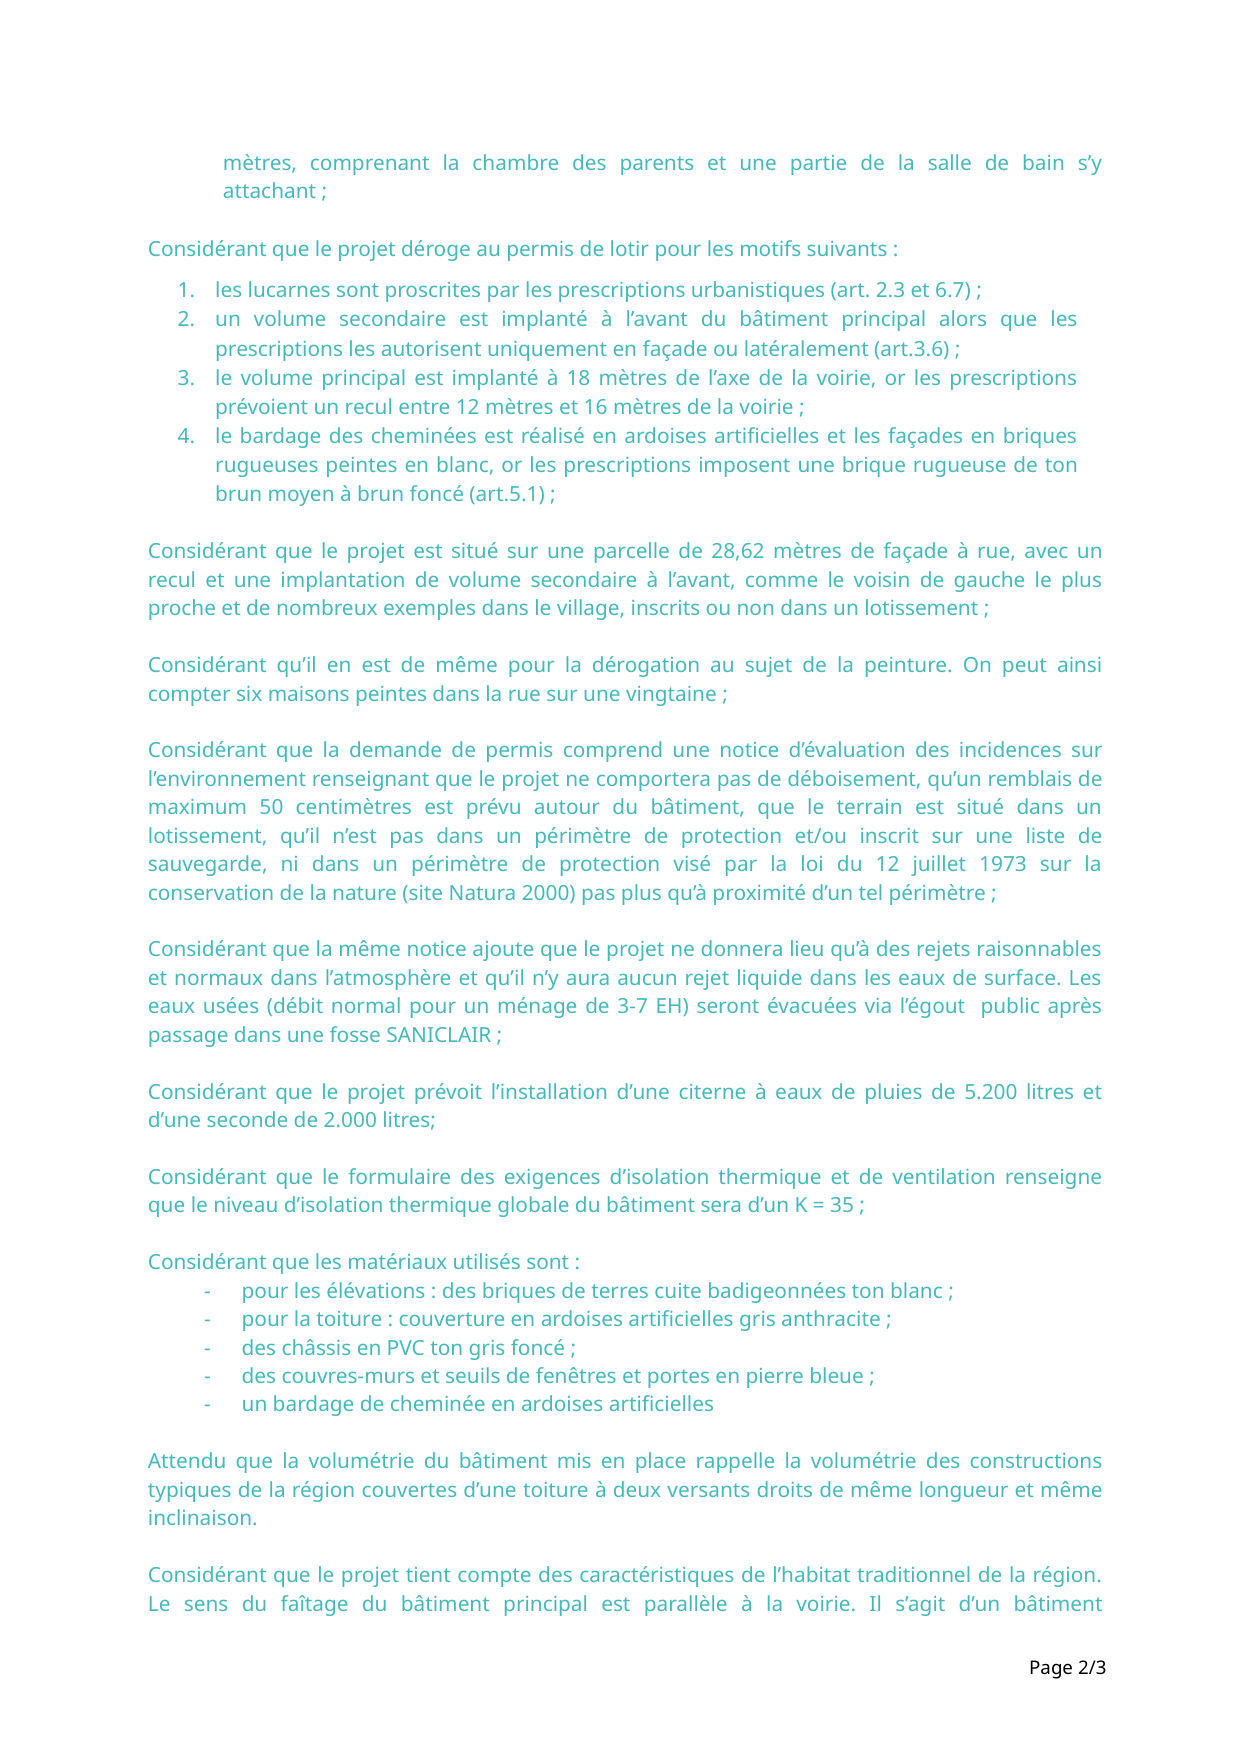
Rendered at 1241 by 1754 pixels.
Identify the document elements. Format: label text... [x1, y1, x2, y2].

text Considérant que le formulaire des exigences d’isolation thermique et de ventilation renseigne que le niveau d’isolation thermique globale du bâtiment sera d’un K = 35 ; [148, 1162, 1104, 1219]
list mètres, comprenant la chambre des parents et une partie de la salle de bain s’y attachant ; [185, 148, 1104, 204]
list pour la toiture : couverture en ardoises artificielles gris anthracite ; [204, 1304, 1104, 1333]
text Considérant qu’il en est de même pour la dérogation au sujet de la peinture. On peut ainsi compter six maisons peintes dans la rue sur une vingtaine ; [148, 650, 1104, 707]
text Considérant que le projet prévoit l’installation d’une citerne à eaux de pluies de 5.200 litres et d’une seconde de 2.000 litres; [148, 1077, 1104, 1134]
list le volume principal est implanté à 18 mètres de l’axe de la voirie, or les prescriptions prévoient un recul entre 12 mètres et 16 mètres de la voirie ; [177, 362, 1079, 421]
list des couvres-murs et seuils de fenêtres et portes en pierre bleue ; [204, 1361, 1104, 1389]
text Considérant que la demande de permis comprend une notice d’évaluation des incidences sur l’environnement renseignant que le projet ne comportera pas de déboisement, qu’un remblais de maximum 50 centimètres est prévu autour du bâtiment, que le terrain est situé dans un lotissement, qu’il n’est pas dans un périmètre de protection et/ou inscrit sur une liste de sauvegarde, ni dans un périmètre de protection visé par la loi du 12 juillet 1973 sur la conservation de la nature (site Natura 2000) pas plus qu’à proximité d’un tel périmètre ; [148, 736, 1104, 906]
list un volume secondaire est implanté à l’avant du bâtiment principal alors que les prescriptions les autorisent uniquement en façade ou latéralement (art.3.6) ; [177, 304, 1079, 362]
text Considérant que les matériaux utilisés sont : [148, 1247, 1104, 1276]
text Considérant que la même notice ajoute que le projet ne donnera lieu qu’à des rejets raisonnables et normaux dans l’atmosphère et qu’il n’y aura aucun rejet liquide dans les eaux de surface. Les eaux usées (débit normal pour un ménage de 3-7 EH) seront évacuées via l’égout public après passage dans une fosse SANICLAIR ; [148, 934, 1104, 1048]
list pour les élévations : des briques de terres cuite badigeonnées ton blanc ; [204, 1276, 1104, 1304]
text Attendu que la volumétrie du bâtiment mis en place rappelle la volumétrie des constructions typiques de la région couvertes d’une toiture à deux versants droits de même longueur et même inclinaison. [148, 1446, 1104, 1532]
list un bardage de cheminée en ardoises artificielles [204, 1389, 1104, 1418]
list des châssis en PVC ton gris foncé ; [204, 1333, 1104, 1361]
list le bardage des cheminées est réalisé en ardoises artificielles et les façades en briques rugueuses peintes en blanc, or les prescriptions imposent une brique rugueuse de ton brun moyen à brun foncé (art.5.1) ; [177, 421, 1079, 508]
text Considérant que le projet déroge au permis de lotir pour les motifs suivants : [148, 233, 1079, 262]
list les lucarnes sont proscrites par les prescriptions urbanistiques (art. 2.3 et 6.7) ; [177, 275, 1079, 304]
text Considérant que le projet tient compte des caractéristiques de l’habitat traditionnel de la région. Le sens du faîtage du bâtiment principal est parallèle à la voirie. Il s’agit d’un bâtiment [148, 1560, 1104, 1617]
text Considérant que le projet est situé sur une parcelle de 28,62 mètres de façade à rue, avec un recul et une implantation de volume secondaire à l’avant, comme le voisin de gauche le plus proche et de nombreux exemples dans le village, inscrits ou non dans un lotissement ; [148, 536, 1104, 622]
